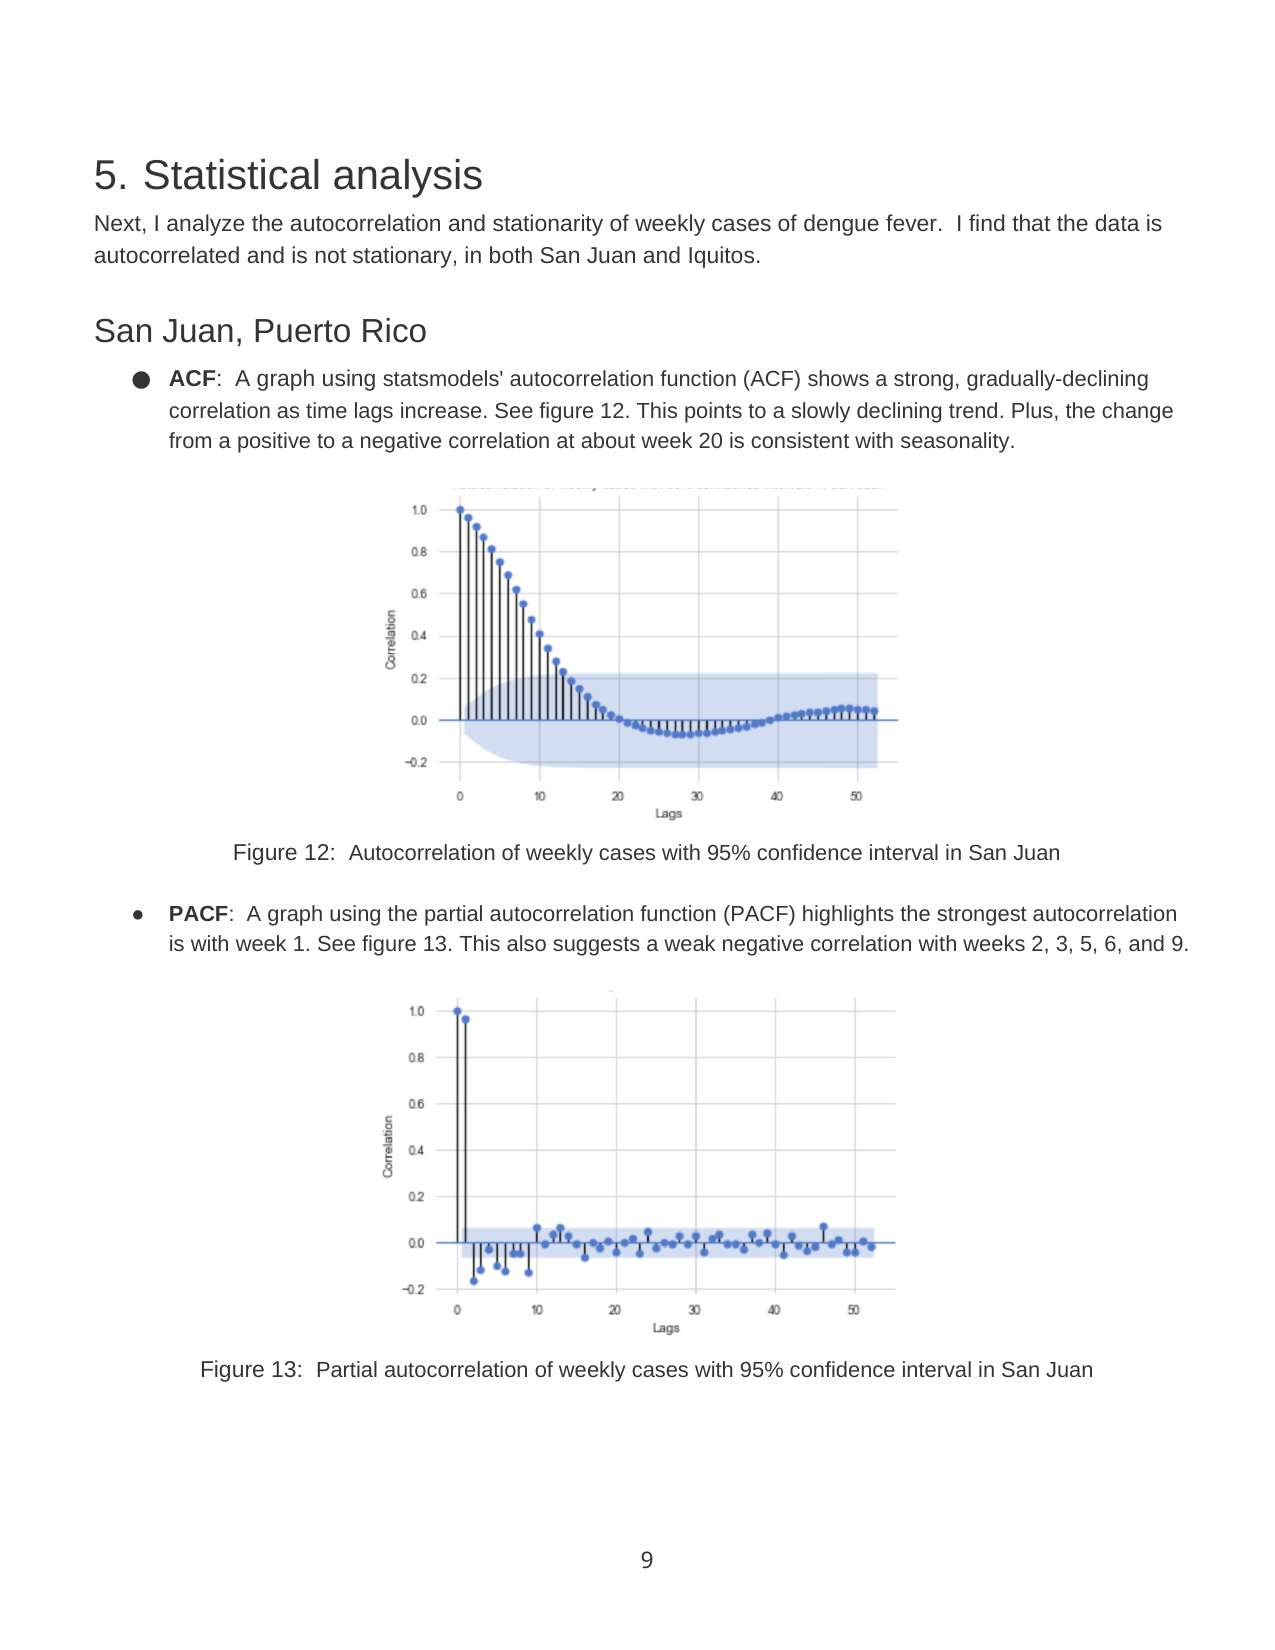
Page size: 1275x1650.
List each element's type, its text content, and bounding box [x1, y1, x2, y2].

subtitle Statistical analysis [94, 150, 1200, 198]
picture [370, 488, 924, 833]
list PACF: A graph using the partial autocorrelation function (PACF) highlights the strongest autocorrelation is with week 1. See figure 13. This also suggests a weak negative correlation with weeks 2, 3, 5, 6, and 9. [131, 901, 1200, 956]
subtitle San Juan, Puerto Rico [94, 311, 1200, 349]
text Next, I analyze the autocorrelation and stationarity of weekly cases of dengue fever. I find that the data is autocorrelated and is not stationary, in both San Juan and Iquitos. [94, 210, 1200, 268]
text Figure 12: Autocorrelation of weekly cases with 95% confidence interval in San Juan [94, 839, 1200, 865]
list ACF: A graph using statsmodels' autocorrelation function (ACF) shows a strong, gradually-declining correlation as time lags increase. See figure 12. This points to a slowly declining trend. Plus, the change from a positive to a negative correlation at about week 20 is consistent with seasonality. [131, 362, 1200, 454]
picture [370, 991, 924, 1351]
text Figure 13: Partial autocorrelation of weekly cases with 95% confidence interval in San Juan [94, 1356, 1200, 1383]
